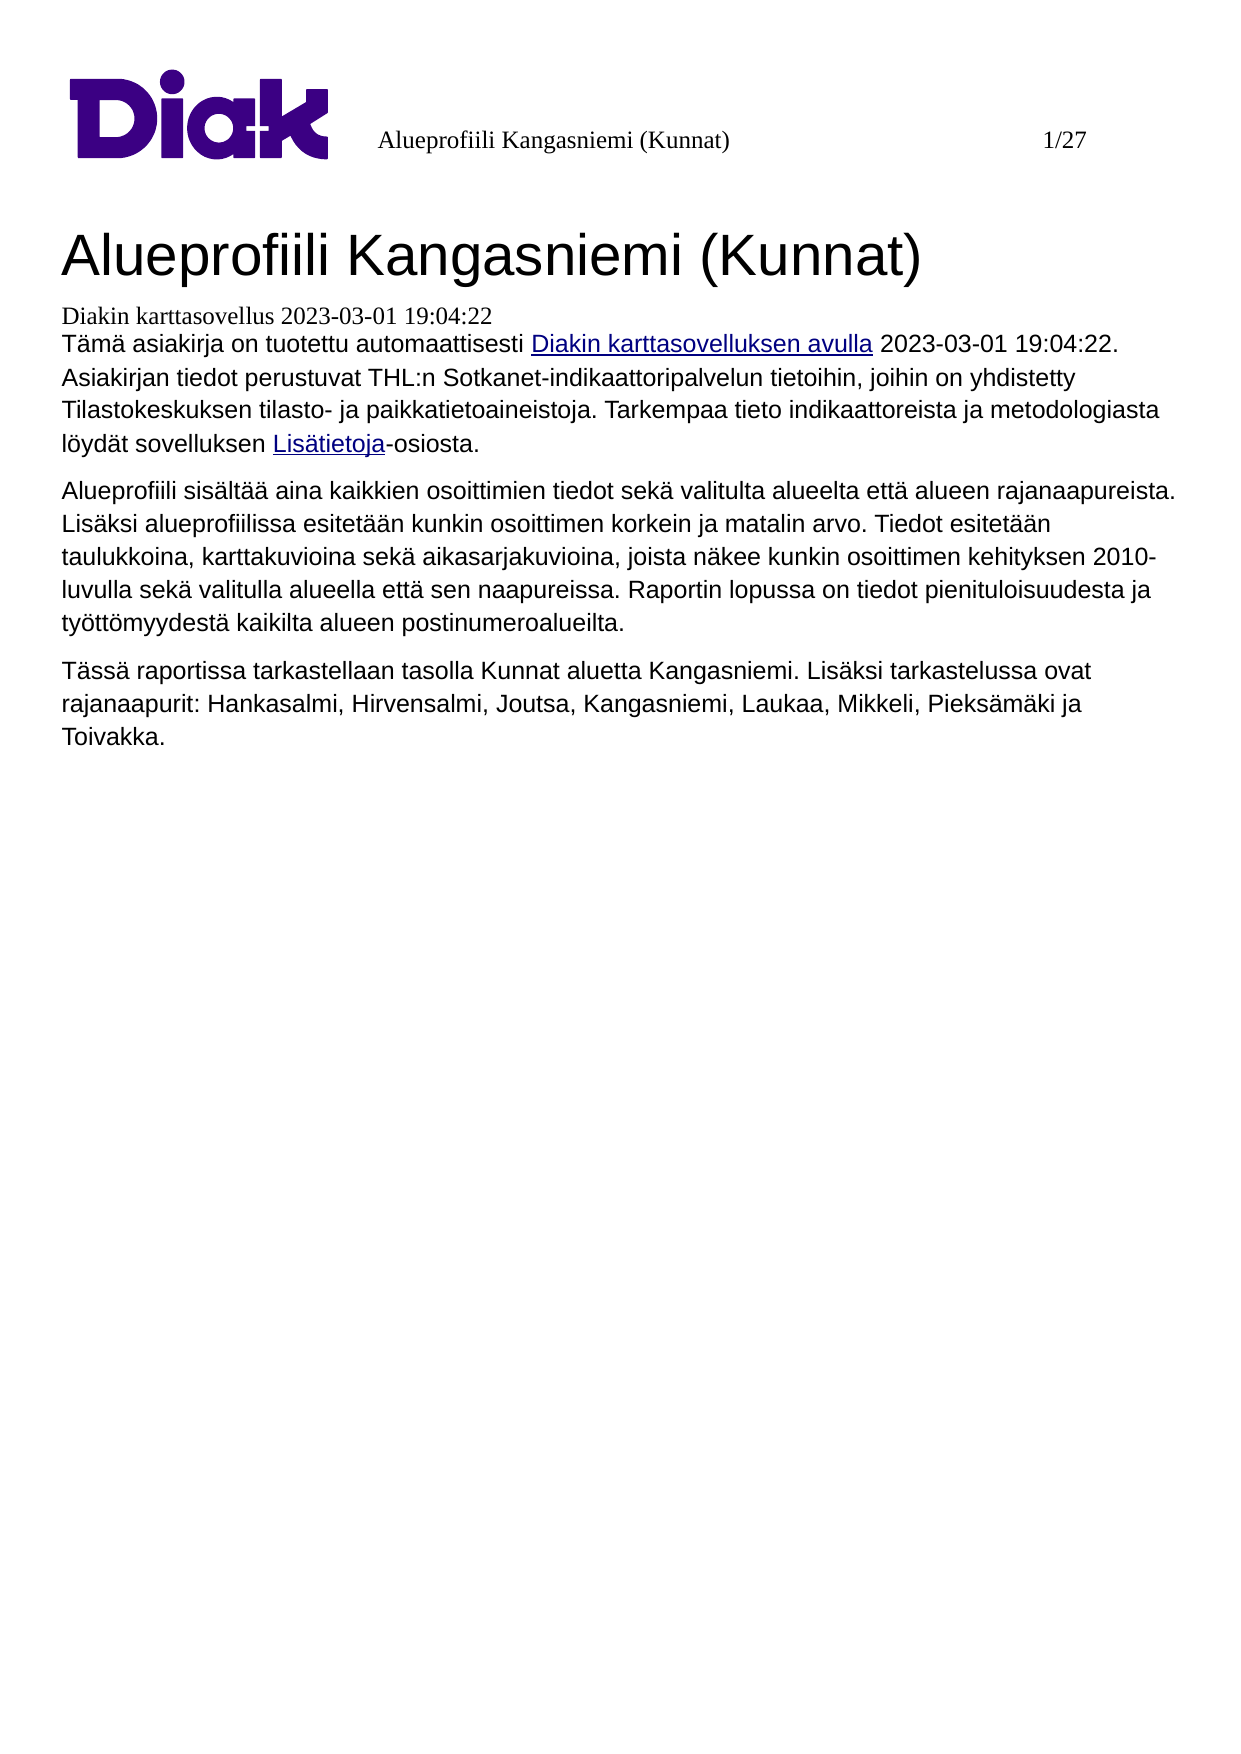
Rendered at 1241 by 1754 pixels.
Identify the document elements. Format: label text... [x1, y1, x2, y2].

text Tässä raportissa tarkastellaan tasolla Kunnat aluetta Kangasniemi. Lisäksi tarkastelussa ovat rajanaapurit: Hankasalmi, Hirvensalmi, Joutsa, Kangasniemi, Laukaa, Mikkeli, Pieksämäki ja Toivakka. [61, 656, 1179, 751]
text Diakin karttasovellus 2023-03-01 19:04:22 [61, 301, 1179, 329]
text Tämä asiakirja on tuotettu automaattisesti Diakin karttasovelluksen avulla 2023-03-01 19:04:22. Asiakirjan tiedot perustuvat THL:n Sotkanet-indikaattoripalvelun tietoihin, joihin on yhdistetty Tilastokeskuksen tilasto- ja paikkatietoaineistoja. Tarkempaa tieto indikaattoreista ja metodologiasta löydät sovelluksen Lisätietoja-osiosta. [61, 329, 1179, 457]
text Alueprofiili sisältää aina kaikkien osoittimien tiedot sekä valitulta alueelta että alueen rajanaapureista. Lisäksi alueprofiilissa esitetään kunkin osoittimen korkein ja matalin arvo. Tiedot esitetään taulukkoina, karttakuvioina sekä aikasarjakuvioina, joista näkee kunkin osoittimen kehityksen 2010-luvulla sekä valitulla alueella että sen naapureissa. Raportin lopussa on tiedot pienituloisuudesta ja työttömyydestä kaikilta alueen postinumeroalueilta. [61, 476, 1179, 637]
title Alueprofiili Kangasniemi (Kunnat) [61, 221, 1179, 288]
